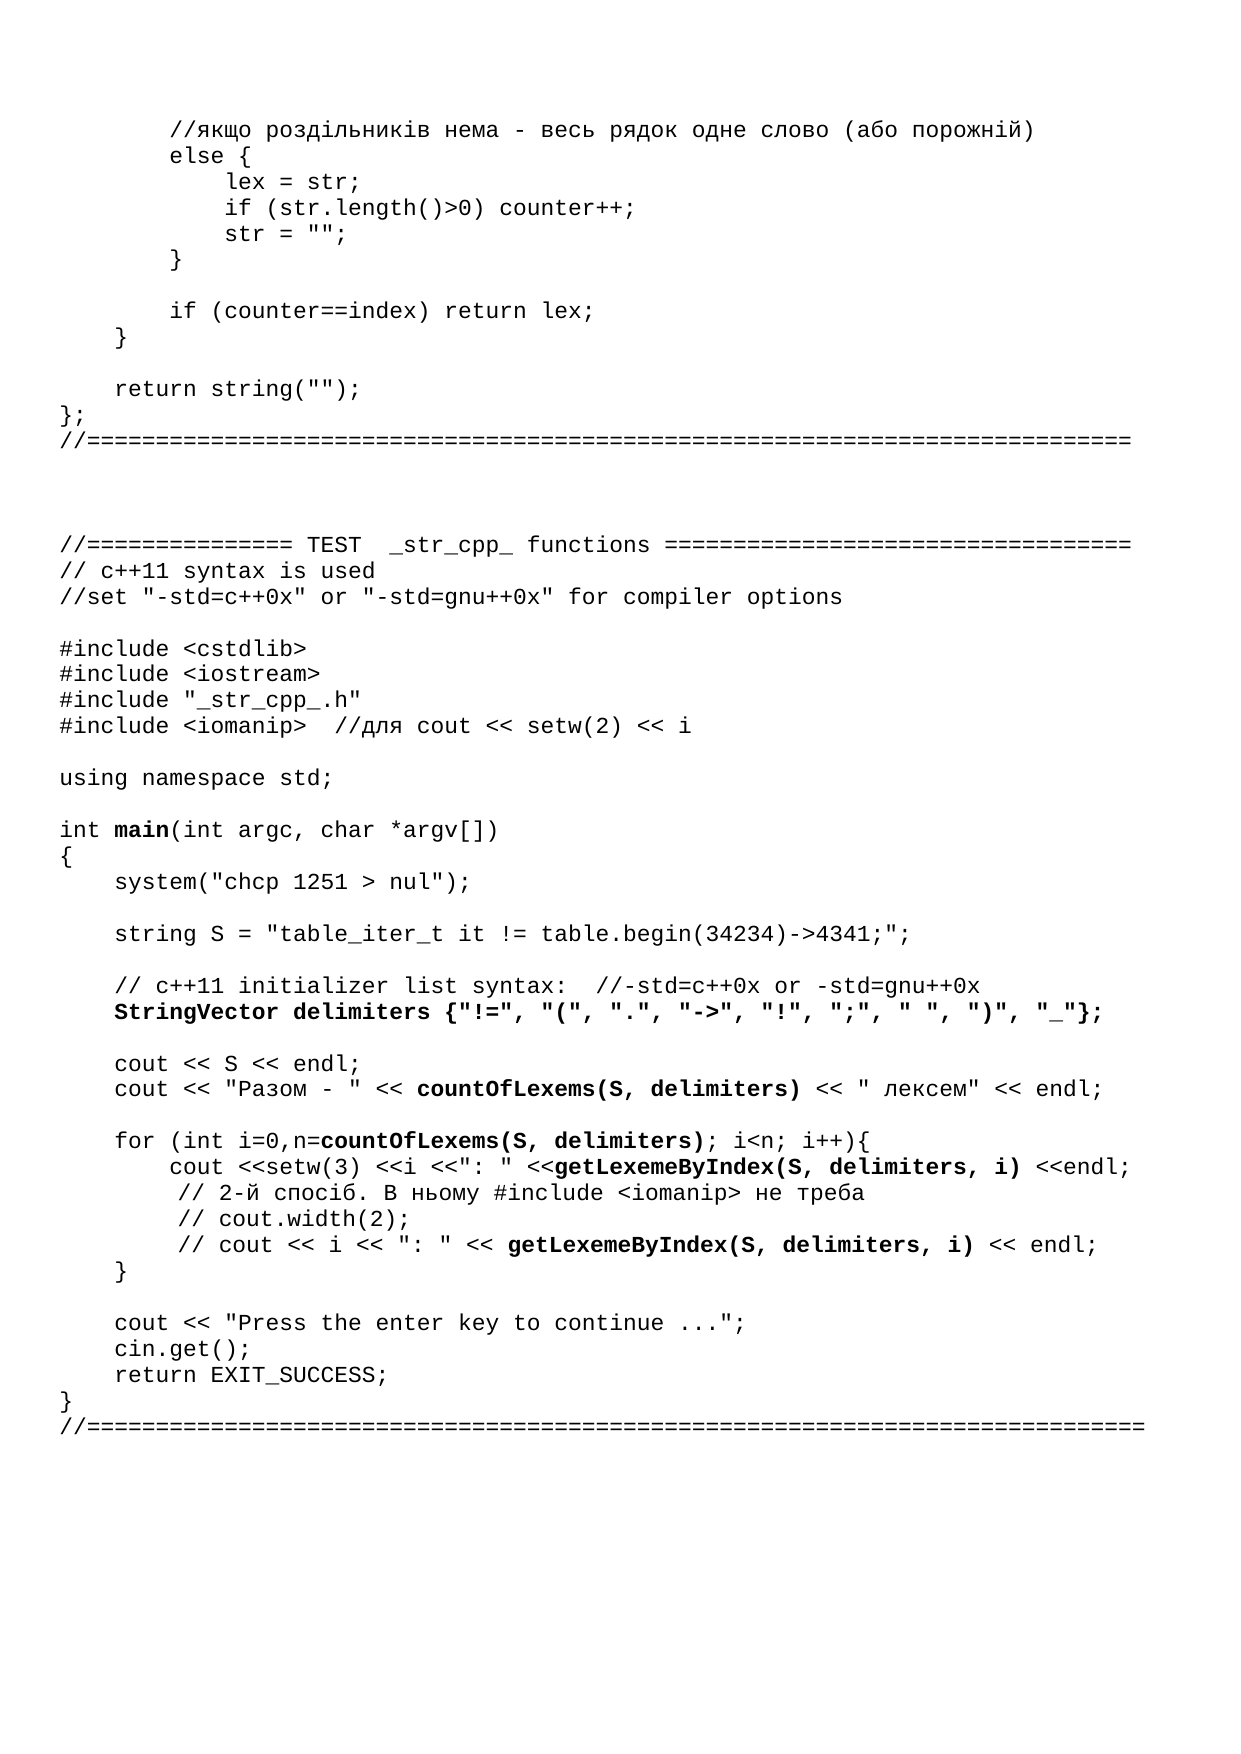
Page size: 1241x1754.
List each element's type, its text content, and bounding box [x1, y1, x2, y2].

text if (str.length()>0) counter++; [59, 196, 1181, 222]
text string S = "table_iter_t it != table.begin(34234)->4341;"; [59, 922, 1181, 948]
text else { [59, 144, 1181, 170]
text return string(""); [59, 377, 1181, 403]
text lex = str; [59, 170, 1181, 196]
text #include <iostream> [59, 663, 1181, 689]
text } [59, 1259, 1181, 1285]
text int main(int argc, char *argv[]) [59, 818, 1181, 844]
text if (counter==index) return lex; [59, 300, 1181, 326]
text // cout.width(2); [59, 1207, 1181, 1233]
text #include <cstdlib> [59, 637, 1181, 663]
text //set "-std=c++0x" or "-std=gnu++0x" for compiler options [59, 585, 1181, 611]
text cout << "Press the enter key to continue ..."; [59, 1311, 1181, 1337]
text StringVector delimiters {"!=", "(", ".", "->", "!", ";", " ", ")", "_"}; [59, 1000, 1181, 1026]
text }; [59, 403, 1181, 429]
text cout <<setw(3) <<i <<": " <<getLexemeByIndex(S, delimiters, i) <<endl; [59, 1156, 1181, 1182]
text //=============== TEST _str_cpp_ functions ================================== [59, 533, 1181, 559]
text //якщо роздільників нема - весь рядок одне слово (або порожній) [59, 118, 1181, 144]
text cout << "Разом - " << countOfLexems(S, delimiters) << " лексем" << endl; [59, 1078, 1181, 1104]
text for (int i=0,n=countOfLexems(S, delimiters); i<n; i++){ [59, 1130, 1181, 1156]
text cout << S << endl; [59, 1052, 1181, 1078]
text cin.get(); [59, 1337, 1181, 1363]
text system("chcp 1251 > nul"); [59, 870, 1181, 896]
text // cout << i << ": " << getLexemeByIndex(S, delimiters, i) << endl; [59, 1233, 1181, 1259]
text //============================================================================= [59, 1415, 1181, 1441]
text #include <iomanip> //для cout << setw(2) << i [59, 715, 1181, 741]
text // 2-й спосіб. В ньому #include <iomanip> не треба [59, 1182, 1181, 1207]
text //============================================================================ [59, 429, 1181, 455]
text // c++11 syntax is used [59, 559, 1181, 585]
text } [59, 326, 1181, 352]
text } [59, 1389, 1181, 1415]
text return EXIT_SUCCESS; [59, 1363, 1181, 1389]
text // c++11 initializer list syntax: //-std=c++0x or -std=gnu++0x [59, 974, 1181, 1000]
text str = ""; [59, 222, 1181, 248]
text using namespace std; [59, 767, 1181, 792]
text } [59, 248, 1181, 274]
text { [59, 844, 1181, 870]
text #include "_str_cpp_.h" [59, 689, 1181, 715]
